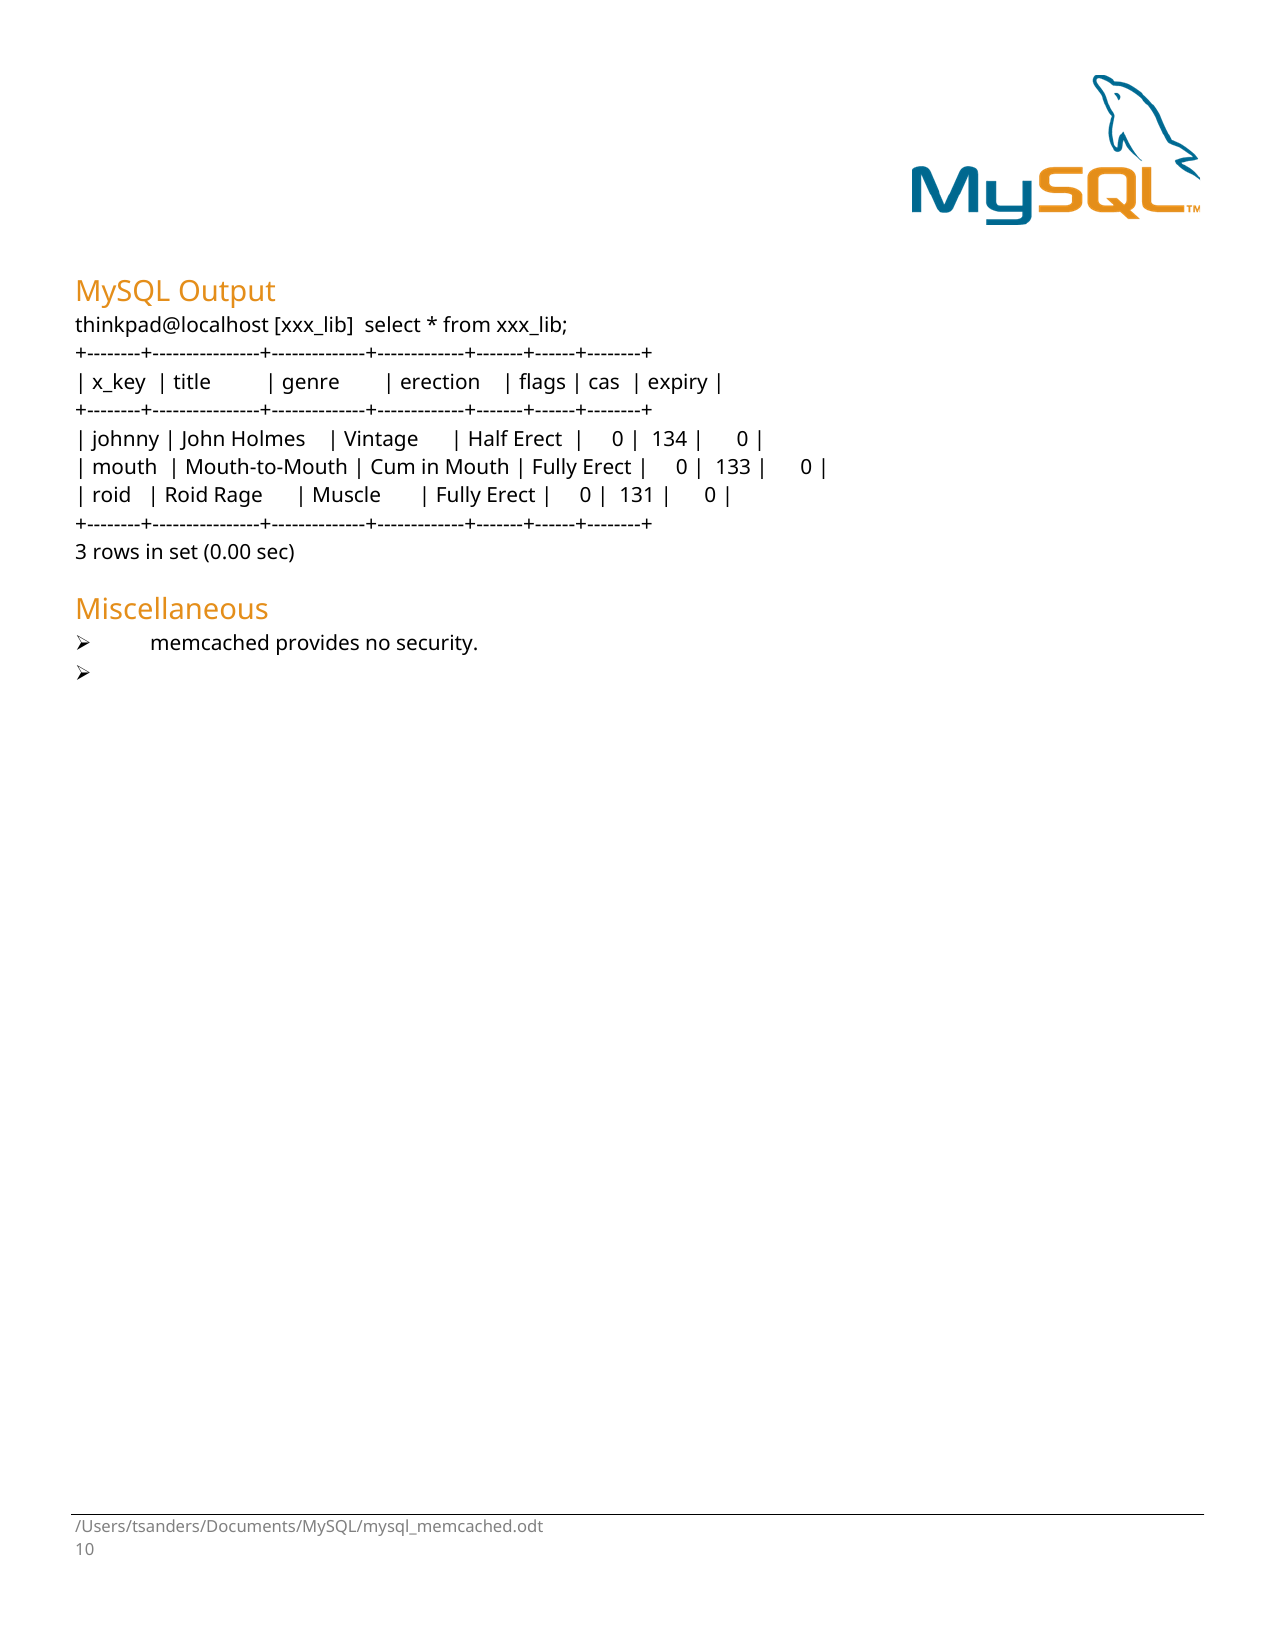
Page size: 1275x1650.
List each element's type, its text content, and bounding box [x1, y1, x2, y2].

text | mouth | Mouth-to-Mouth | Cum in Mouth | Fully Erect | 0 | 133 | 0 | [75, 452, 1200, 481]
text | x_key | title | genre | erection | flags | cas | expiry | [75, 367, 1200, 395]
text +--------+----------------+--------------+-------------+-------+------+--------+ [75, 338, 1200, 367]
text +--------+----------------+--------------+-------------+-------+------+--------+ [75, 395, 1200, 424]
text Miscellaneous [75, 588, 1185, 628]
picture [1108, 75, 1200, 176]
text +--------+----------------+--------------+-------------+-------+------+--------+ [75, 509, 1200, 537]
list memcached provides no security. [75, 628, 1185, 657]
text thinkpad@localhost [xxx_lib] select * from xxx_lib; [75, 310, 1185, 338]
text | johnny | John Holmes | Vintage | Half Erect | 0 | 134 | 0 | [75, 424, 1200, 452]
picture [912, 75, 1200, 225]
text | roid | Roid Rage | Muscle | Fully Erect | 0 | 131 | 0 | [75, 481, 1200, 509]
text MySQL Output [75, 270, 1185, 310]
text 3 rows in set (0.00 sec) [75, 537, 1185, 566]
